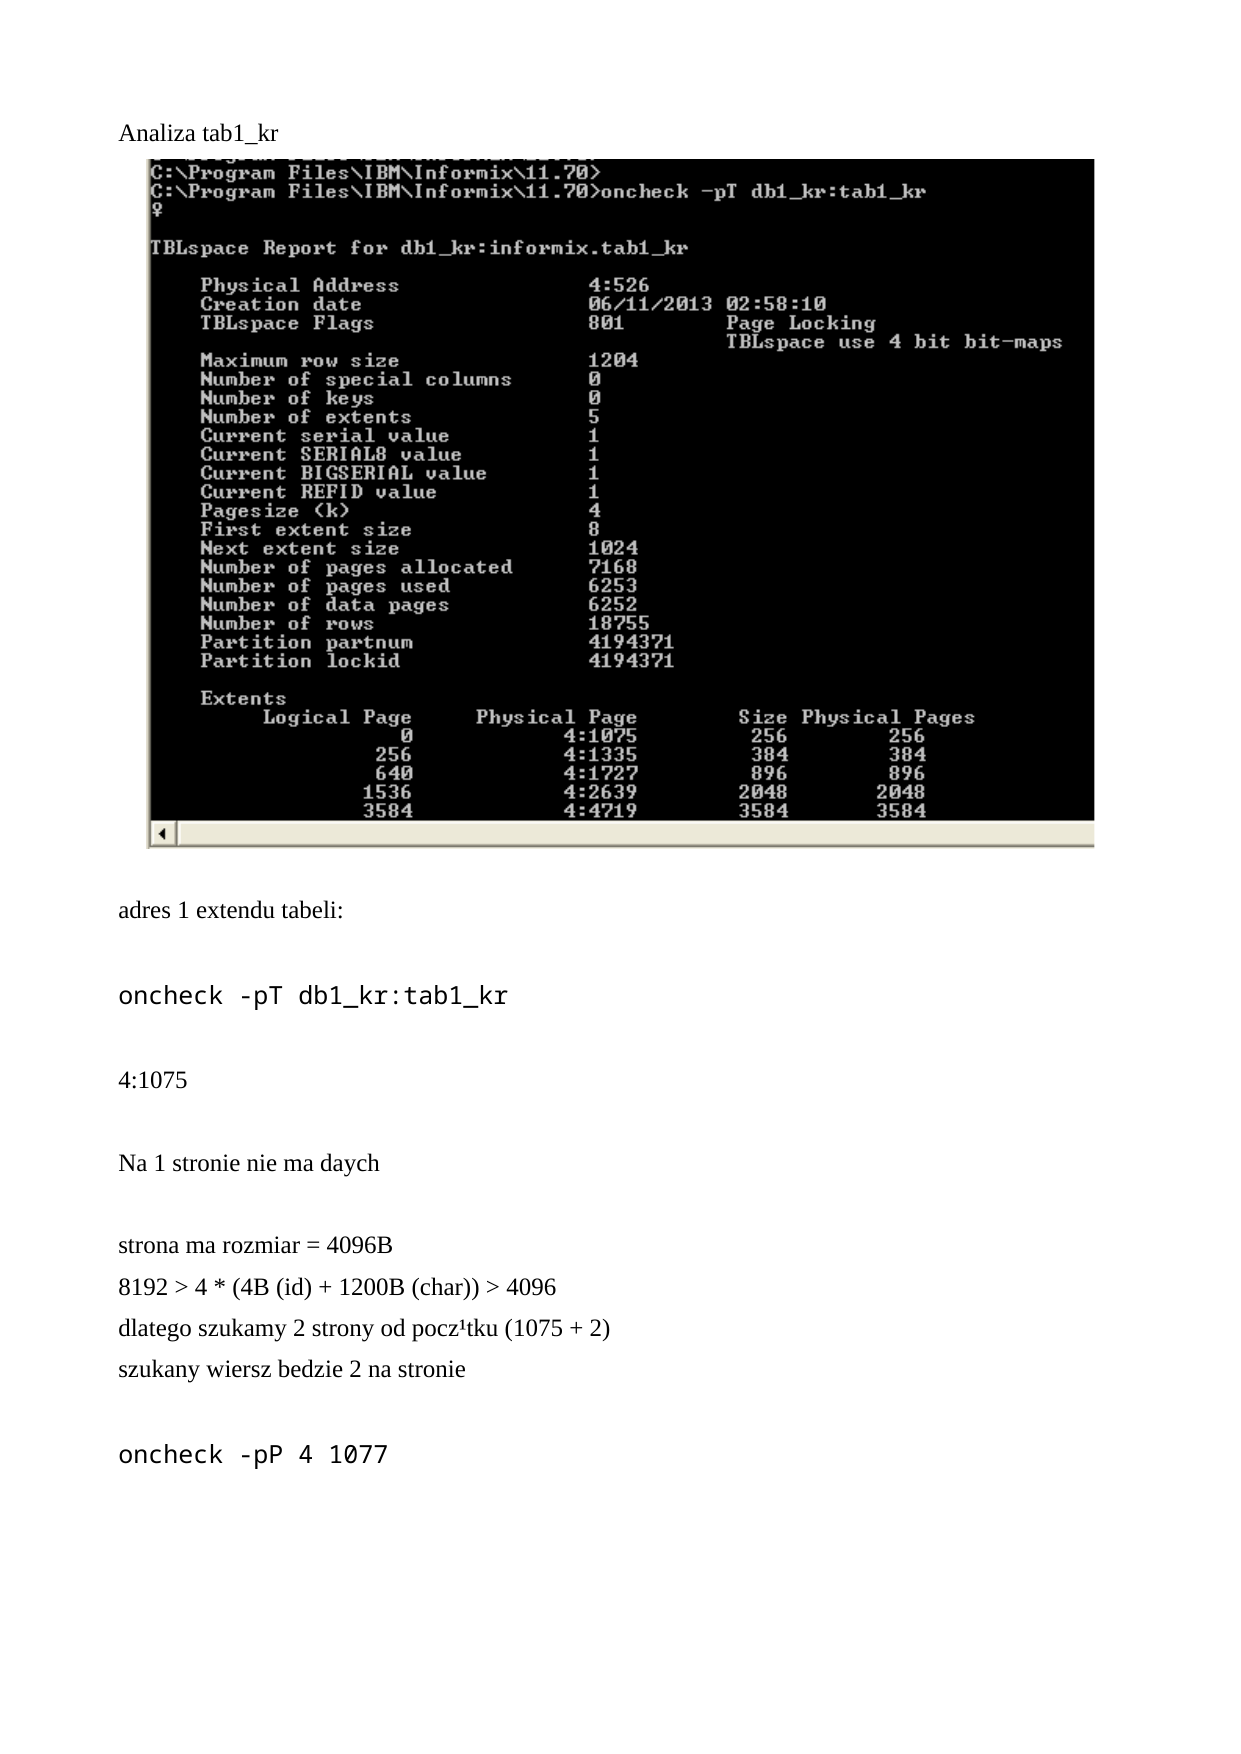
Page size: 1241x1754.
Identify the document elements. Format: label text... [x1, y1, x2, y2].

text 8192 > 4 * (4B (id) + 1200B (char)) > 4096 [118, 1272, 1122, 1300]
text oncheck -pT db1_kr:tab1_kr [118, 977, 1122, 1012]
text oncheck -pP 4 1077 [118, 1437, 1122, 1471]
text szukany wiersz bedzie 2 na stronie [118, 1354, 1122, 1383]
text Na 1 stronie nie ma daych [118, 1148, 1122, 1177]
text strona ma rozmiar = 4096B [118, 1230, 1122, 1259]
text dlatego szukamy 2 strony od pocz¹tku (1075 + 2) [118, 1313, 1122, 1342]
text 4:1075 [118, 1065, 1122, 1094]
picture [146, 159, 1095, 849]
text Analiza tab1_kr [118, 118, 1122, 147]
text adres 1 extendu tabeli: [118, 895, 1122, 924]
